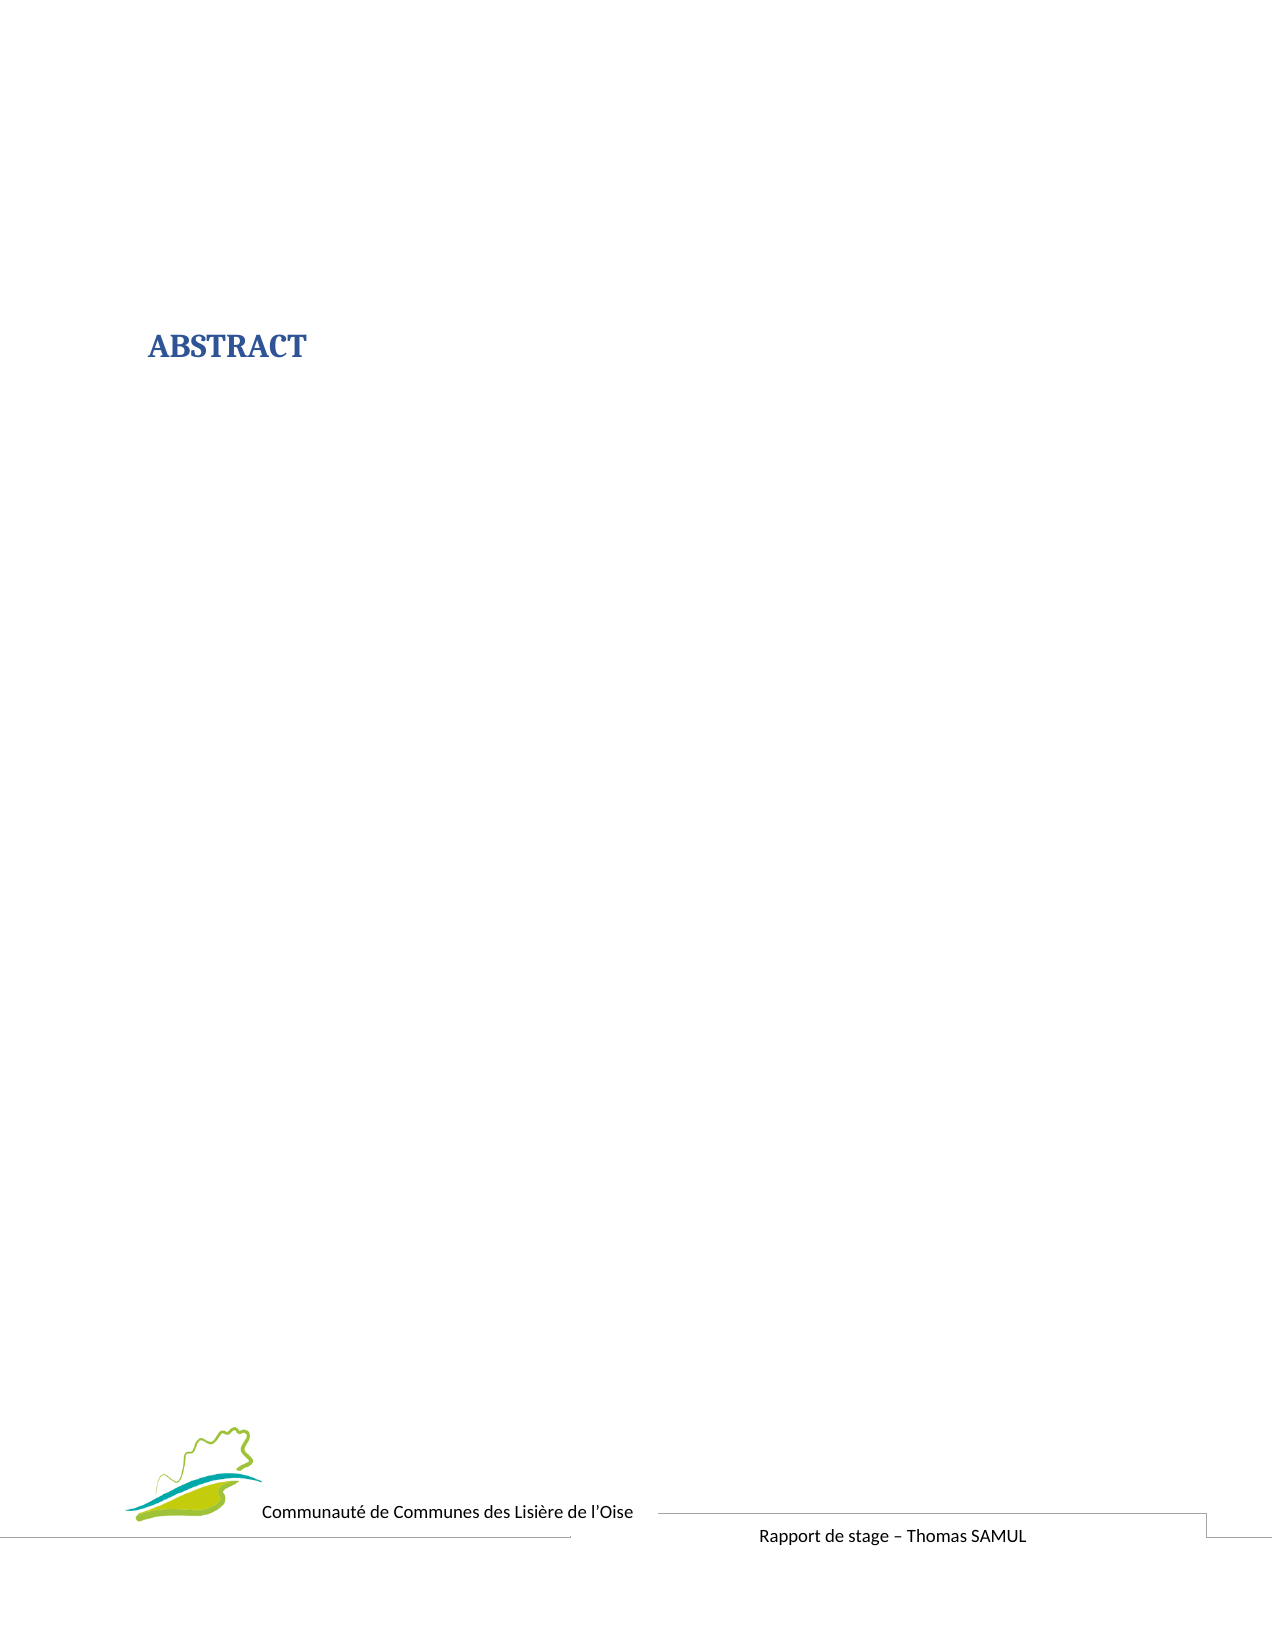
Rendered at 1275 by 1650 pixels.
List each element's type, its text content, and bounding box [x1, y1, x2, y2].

text Abstract [148, 328, 1163, 366]
